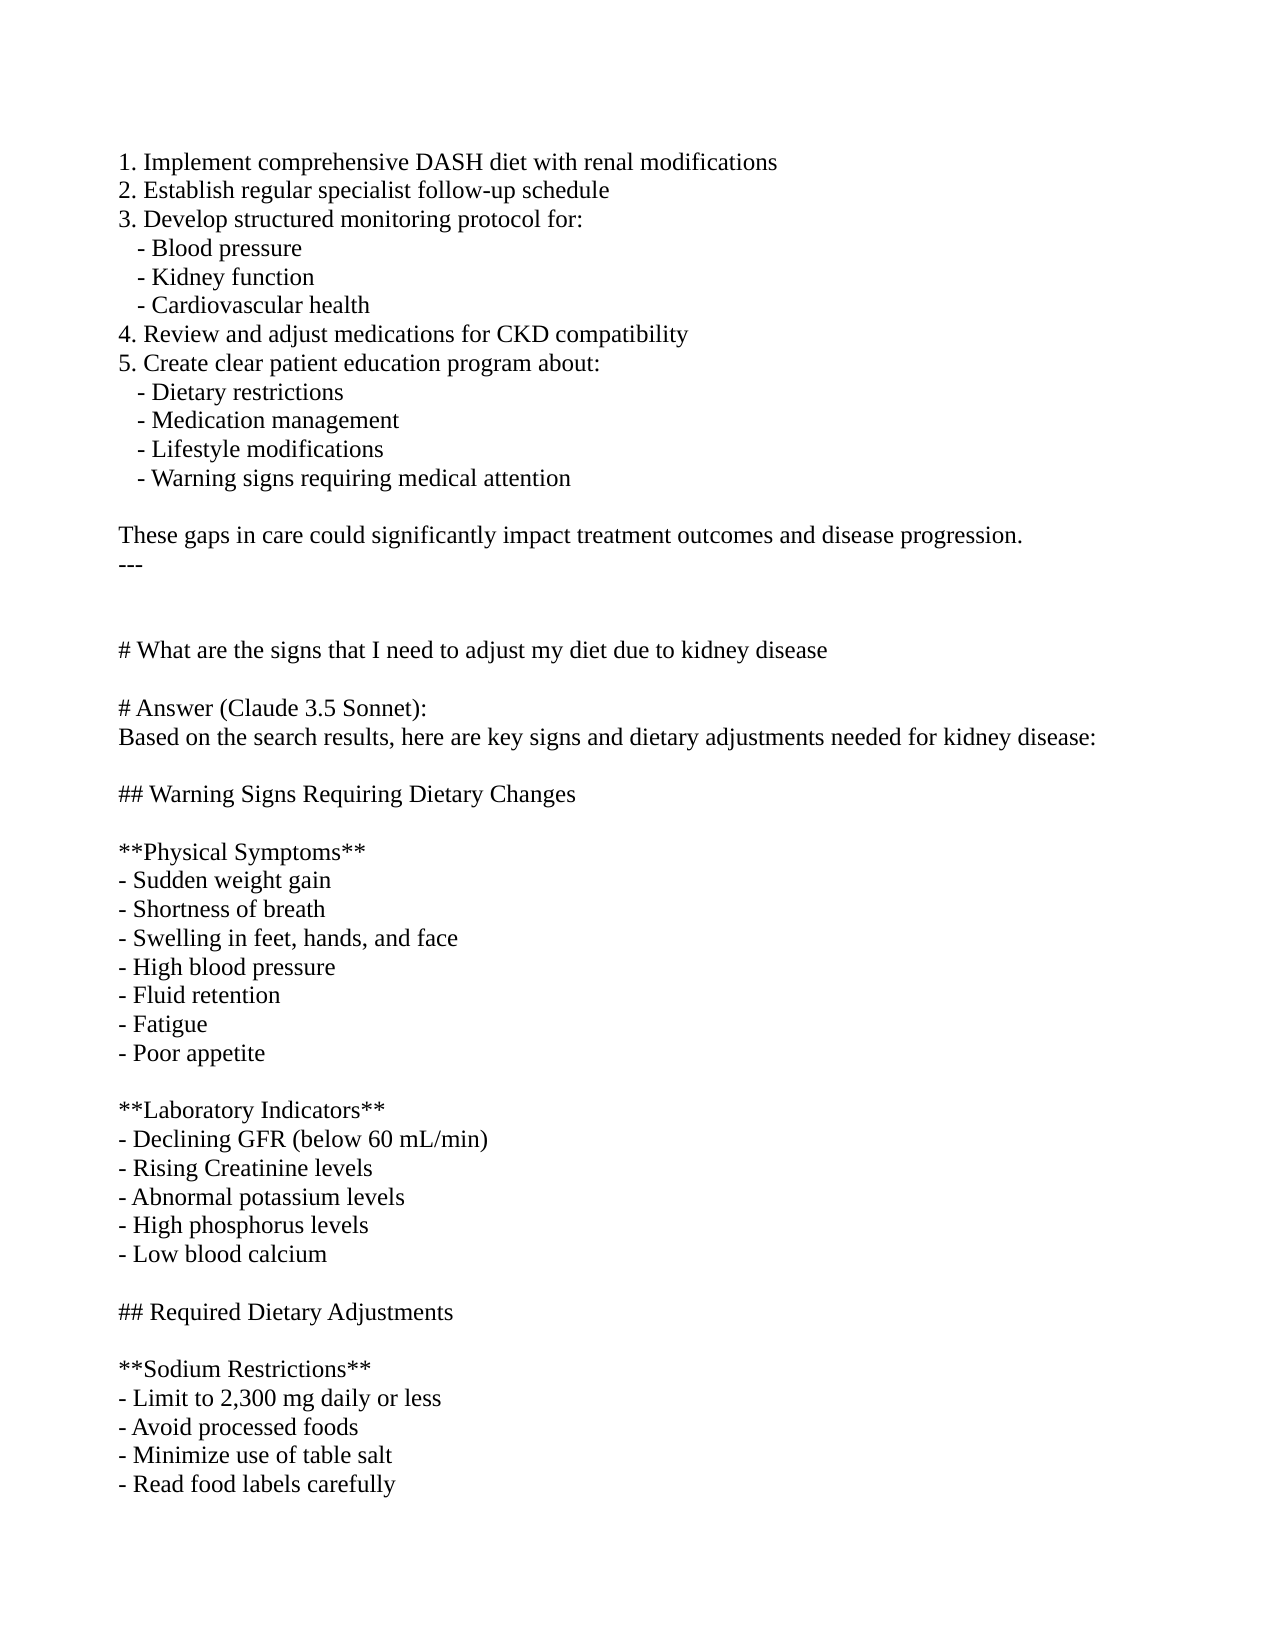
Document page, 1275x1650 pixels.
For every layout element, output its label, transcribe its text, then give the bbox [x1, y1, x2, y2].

text - Limit to 2,300 mg daily or less [118, 1383, 1157, 1412]
text - Swelling in feet, hands, and face [118, 923, 1157, 952]
text - Poor appetite [118, 1038, 1157, 1067]
text 4. Review and adjust medications for CKD compatibility [118, 319, 1157, 348]
text - Kidney function [118, 262, 1157, 291]
text ## Required Dietary Adjustments [118, 1297, 1157, 1326]
text - Shortness of breath [118, 894, 1157, 923]
text # Answer (Claude 3.5 Sonnet): [118, 693, 1157, 722]
text **Sodium Restrictions** [118, 1354, 1157, 1383]
text Based on the search results, here are key signs and dietary adjustments needed for kidney disease: [118, 722, 1157, 751]
text 3. Develop structured monitoring protocol for: [118, 204, 1157, 233]
text 1. Implement comprehensive DASH diet with renal modifications [118, 147, 1157, 176]
text - Sudden weight gain [118, 866, 1157, 894]
text --- [118, 549, 1157, 578]
text - Fluid retention [118, 981, 1157, 1009]
text - Dietary restrictions [118, 377, 1157, 406]
text - Warning signs requiring medical attention [118, 463, 1157, 492]
text - Lifestyle modifications [118, 434, 1157, 463]
text - Medication management [118, 406, 1157, 434]
text - Fatigue [118, 1009, 1157, 1038]
text - Abnormal potassium levels [118, 1182, 1157, 1211]
text - Avoid processed foods [118, 1412, 1157, 1441]
text 2. Establish regular specialist follow-up schedule [118, 176, 1157, 204]
text ## Warning Signs Requiring Dietary Changes [118, 779, 1157, 808]
text **Laboratory Indicators** [118, 1096, 1157, 1124]
text - Rising Creatinine levels [118, 1153, 1157, 1182]
text - Low blood calcium [118, 1239, 1157, 1268]
text - Read food labels carefully [118, 1469, 1157, 1498]
text - Cardiovascular health [118, 291, 1157, 319]
text - High phosphorus levels [118, 1211, 1157, 1239]
text **Physical Symptoms** [118, 837, 1157, 866]
text - Blood pressure [118, 233, 1157, 262]
text - Minimize use of table salt [118, 1441, 1157, 1469]
text # What are the signs that I need to adjust my diet due to kidney disease [118, 636, 1157, 664]
text - High blood pressure [118, 952, 1157, 981]
text - Declining GFR (below 60 mL/min) [118, 1124, 1157, 1153]
text These gaps in care could significantly impact treatment outcomes and disease progression. [118, 521, 1157, 549]
text 5. Create clear patient education program about: [118, 348, 1157, 377]
